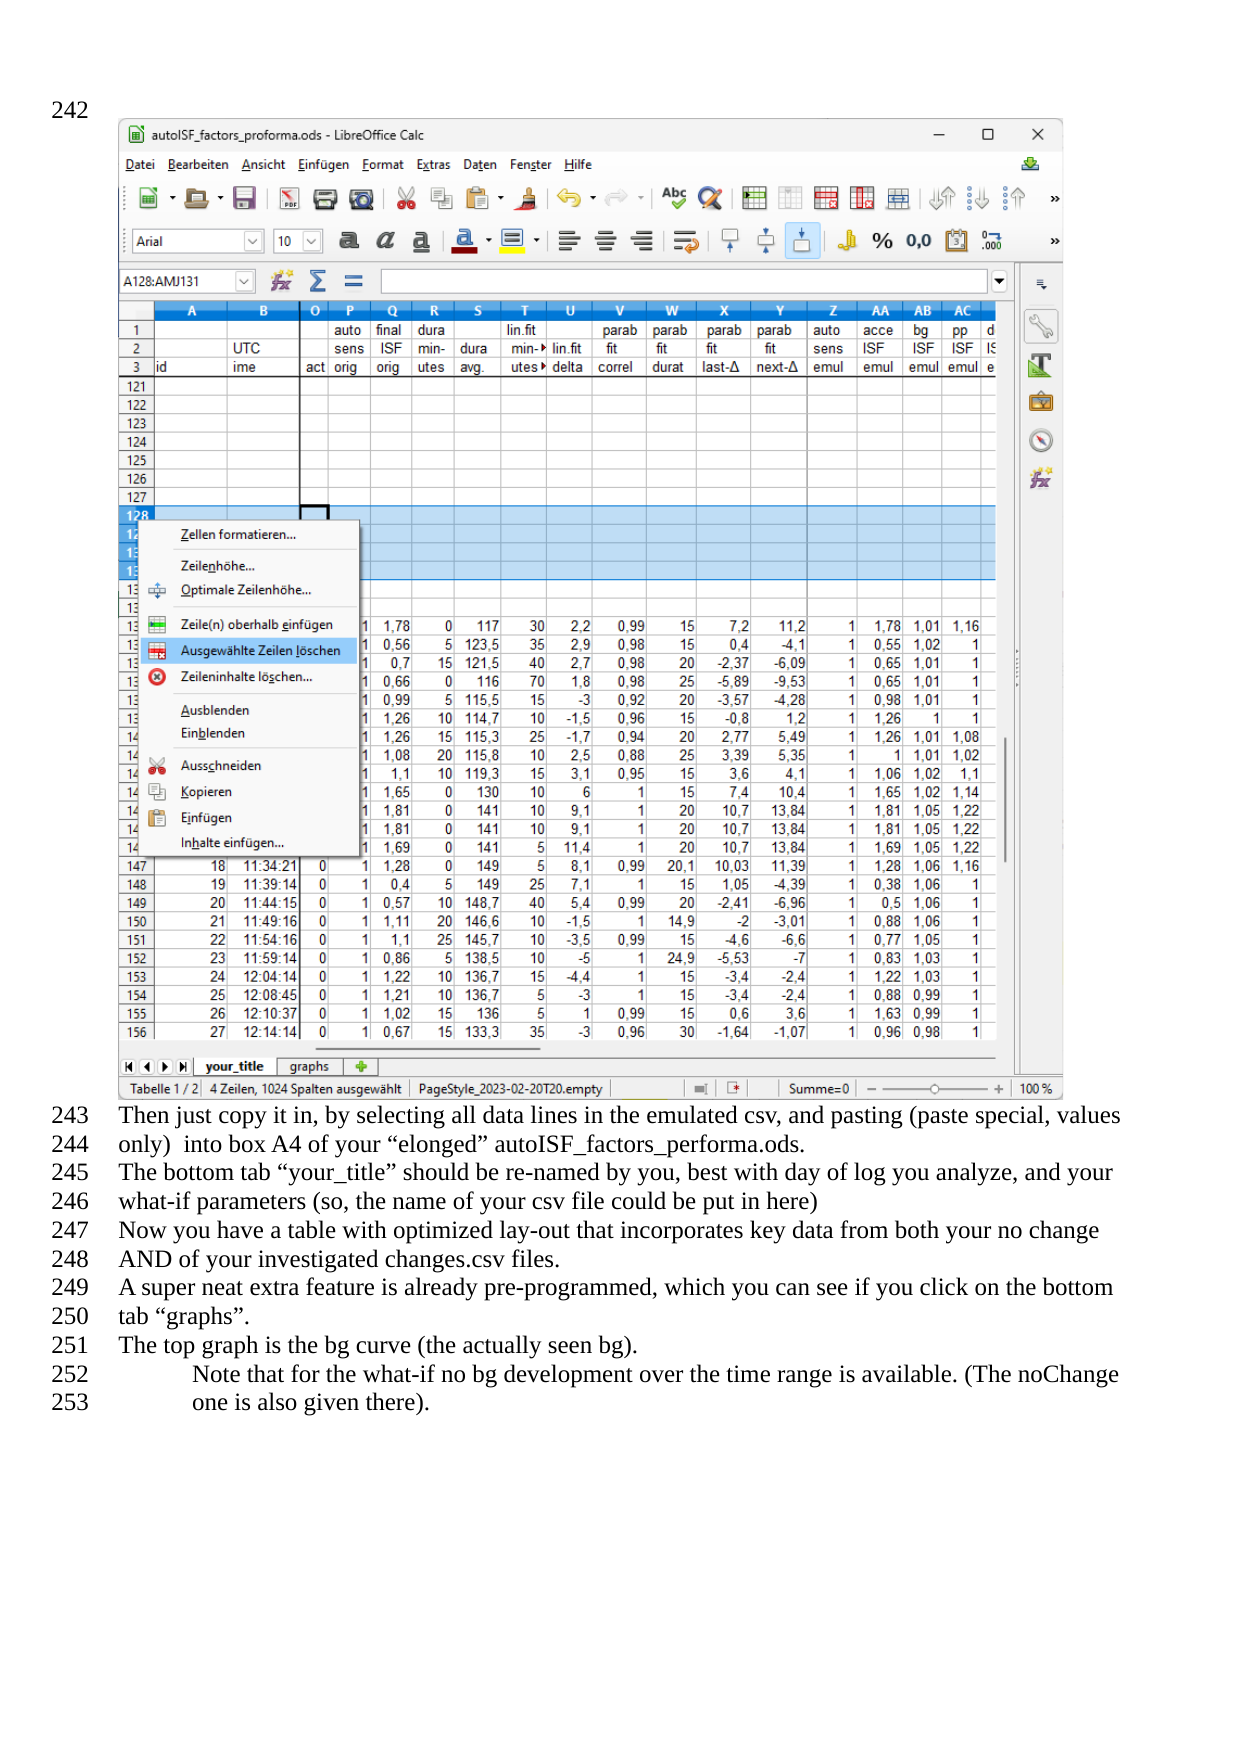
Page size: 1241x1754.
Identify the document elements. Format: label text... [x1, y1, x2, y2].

text Now you have a table with optimized lay-out that incorporates key data from both your no change AND of your investigated changes.csv files. [118, 1215, 1122, 1272]
text The top graph is the bg curve (the actually seen bg). [118, 1330, 1122, 1359]
text Then just copy it in, by selecting all data lines in the emulated csv, and pasting (paste special, values only) into box A4 of your “elonged” autoISF_factors_performa.ods. [118, 1100, 1122, 1157]
text A super neat extra feature is already pre-programmed, which you can see if you click on the bottom tab “graphs”. [118, 1272, 1122, 1330]
text The bottom tab “your_title” should be re-named by you, best with day of log you analyze, and your what-if parameters (so, the name of your csv file could be put in here) [118, 1157, 1122, 1215]
text Note that for the what-if no bg development over the time range is available. (The noChange one is also given there). [192, 1359, 1122, 1416]
